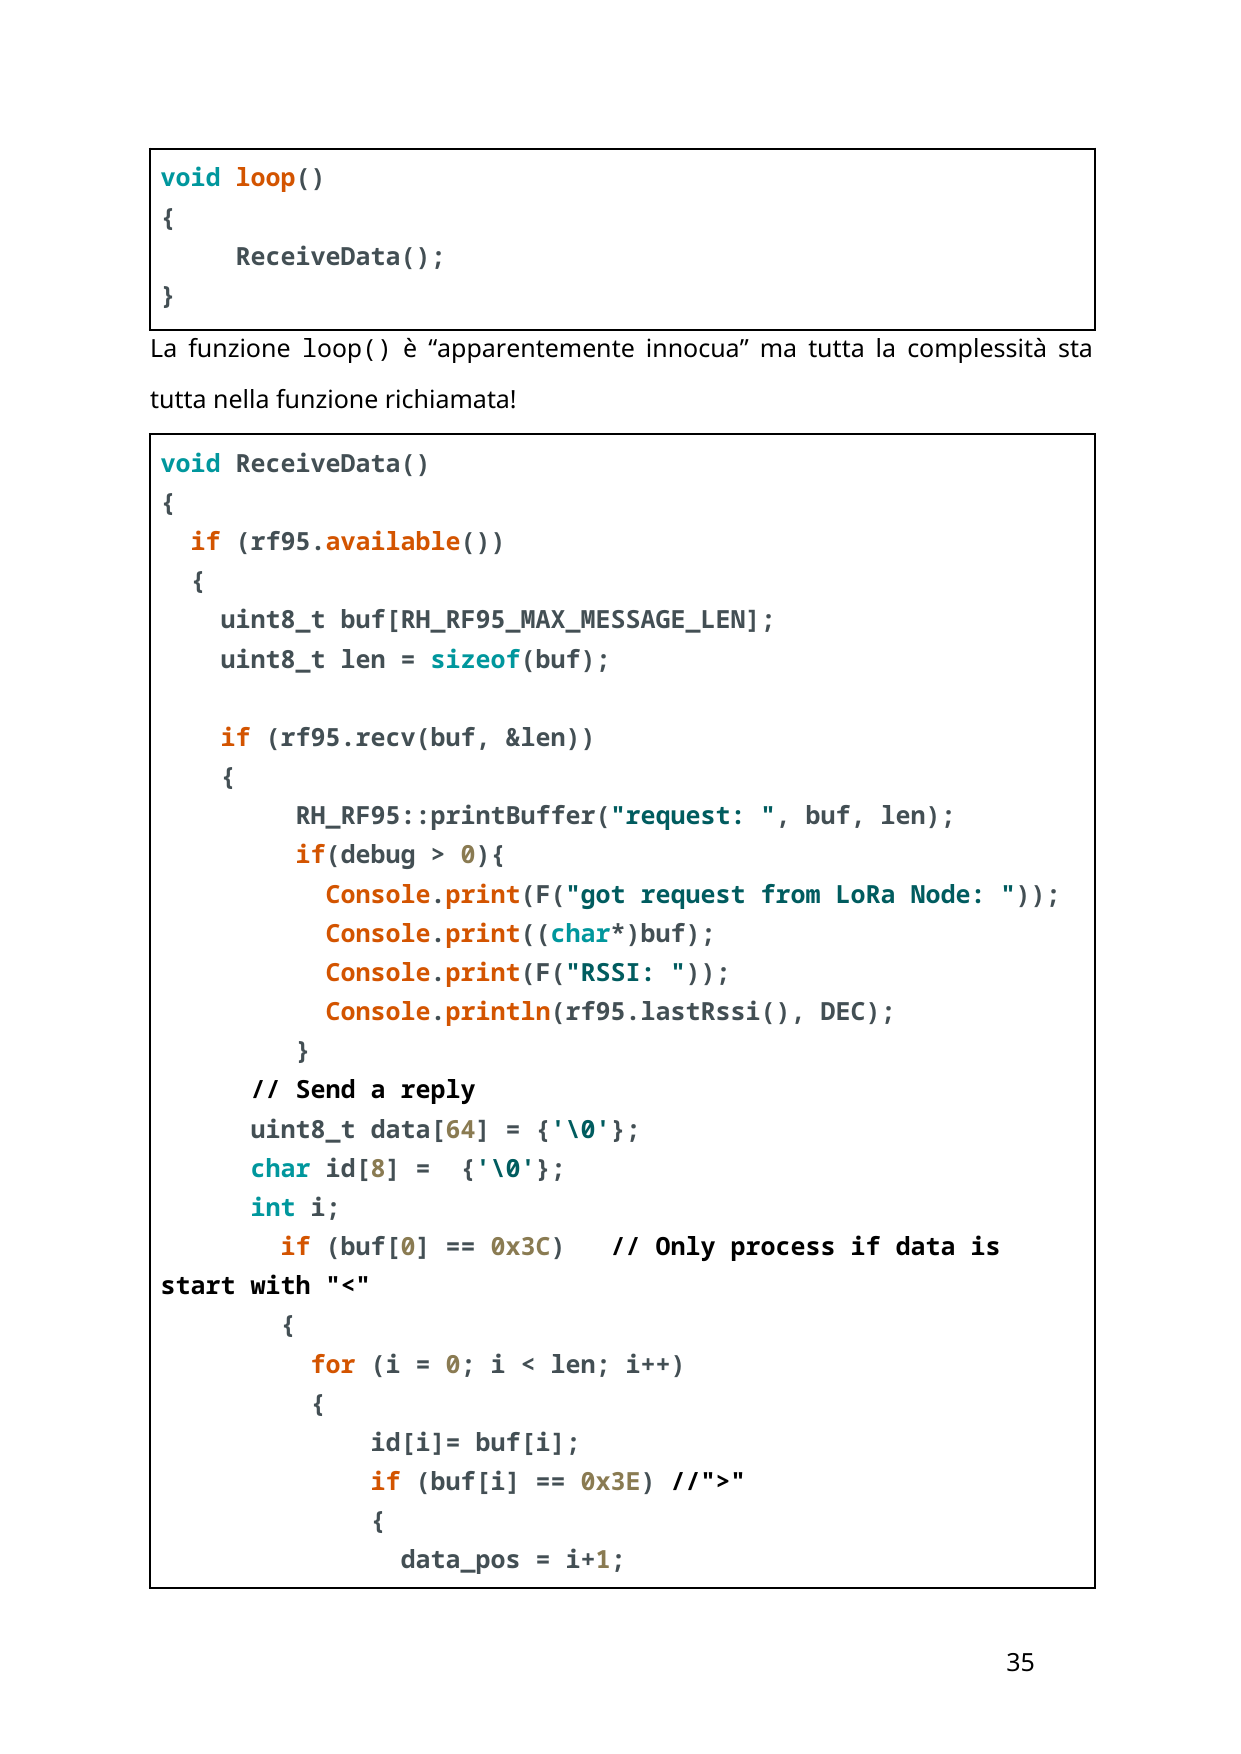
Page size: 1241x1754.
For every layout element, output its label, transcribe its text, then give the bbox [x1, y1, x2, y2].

text La funzione loop() è “apparentemente innocua” ma tutta la complessità sta tutta nella funzione richiamata! [150, 331, 1094, 416]
table_header void loop() { ReceiveData(); } [151, 150, 1094, 329]
table_header void ReceiveData() { if (rf95.available()) { uint8_t buf[RH_RF95_MAX_MESSAGE_LEN]; uint8_t len = sizeof(buf); if (rf95.recv(buf, &len)) { RH_RF95::printBuffer("request: ", buf, len); if(debug > 0){ Console.print(F("got request from LoRa Node: ")); Console.print((char*)buf); Console.print(F("RSSI: ")); Console.println(rf95.lastRssi(), DEC); } // Send a reply uint8_t data[64] = {'\0'}; char id[8] = {'\0'}; int i; if (buf[0] == 0x3C) // Only process if data is start with "<" { for (i = 0; i < len; i++) { id[i]= buf[i]; if (buf[i] == 0x3E) //">" { data_pos = i+1; [151, 435, 1094, 1587]
